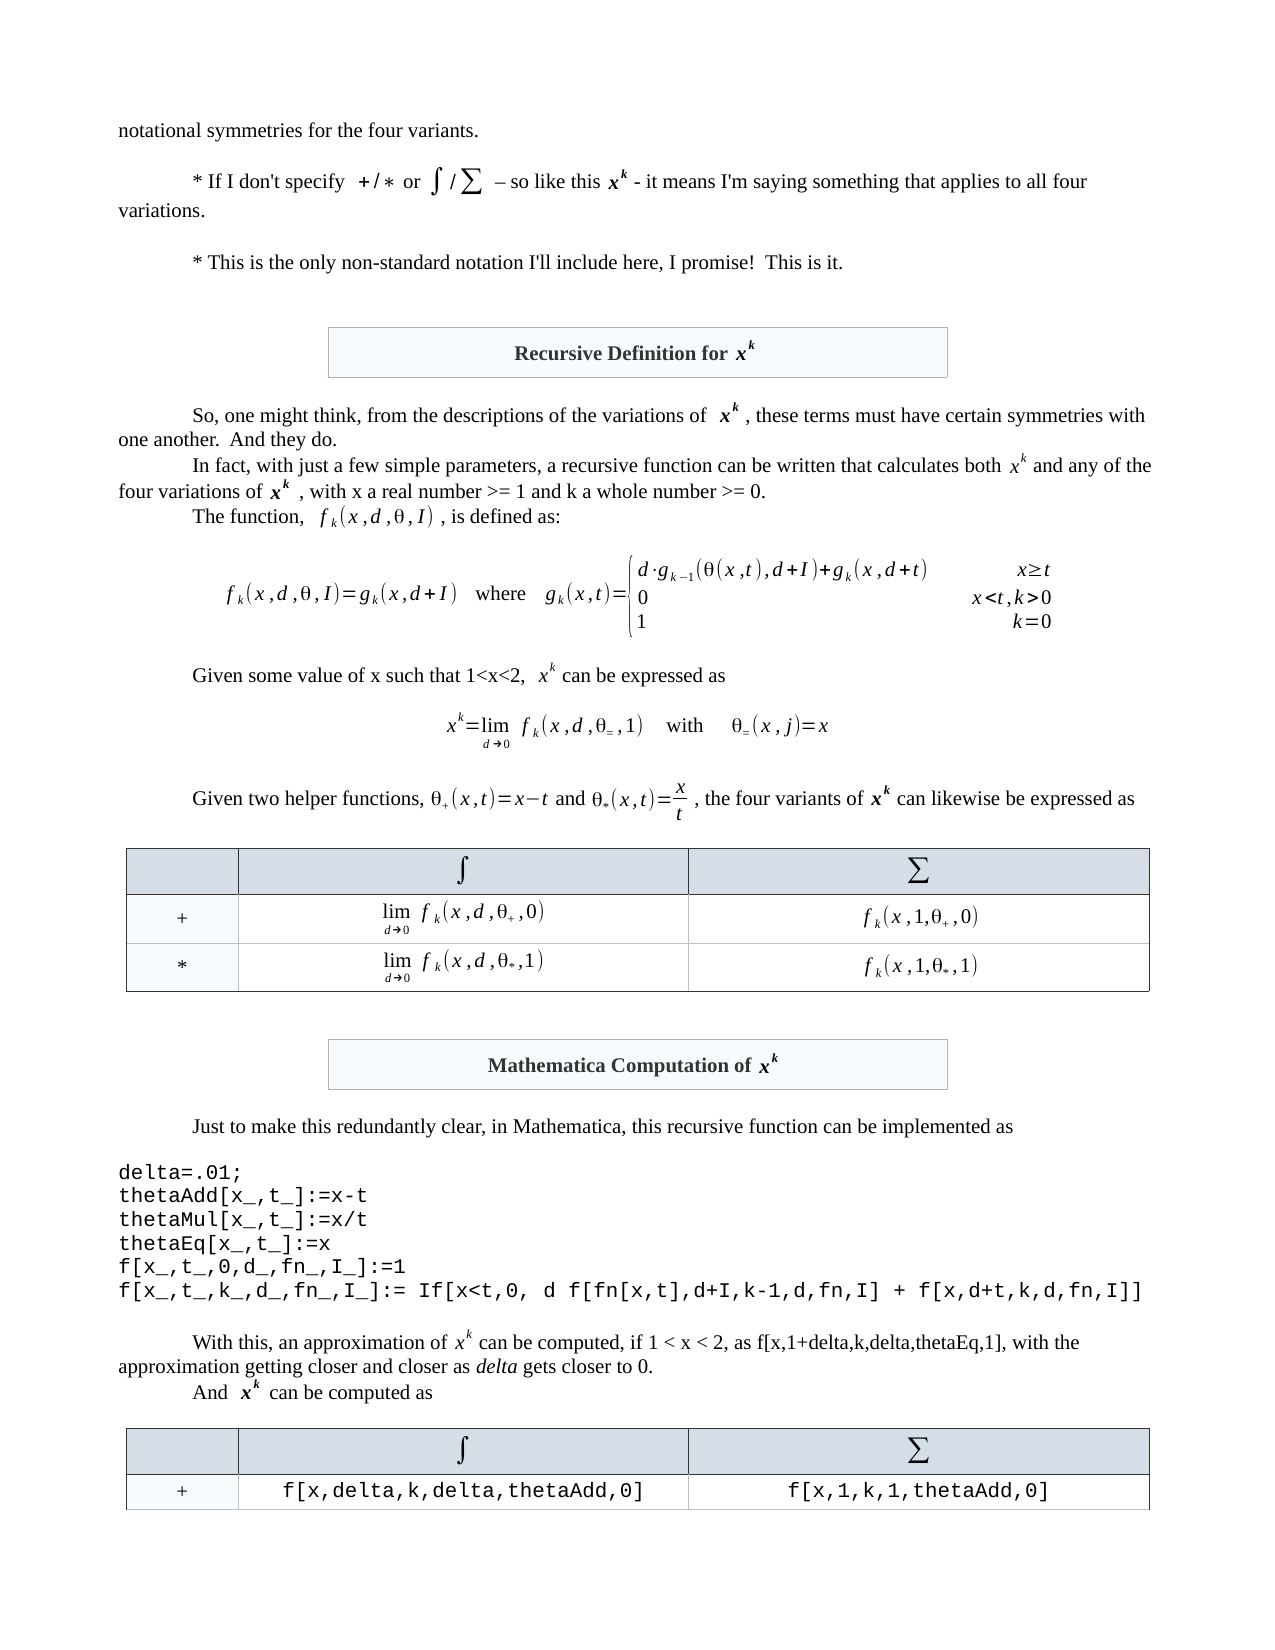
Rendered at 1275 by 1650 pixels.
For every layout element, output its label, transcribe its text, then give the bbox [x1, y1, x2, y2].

table_cell + [127, 895, 238, 942]
table_header [689, 849, 1149, 894]
table_cell [689, 944, 1149, 991]
table_cell + [127, 1475, 238, 1509]
text delta=.01; [118, 1162, 1157, 1185]
table_cell * [127, 944, 238, 991]
text * This is the only non-standard notation I'll include here, I promise! This is it. [118, 250, 1157, 274]
text thetaAdd[x_,t_]:=x-t [118, 1185, 1157, 1209]
table_header [239, 849, 688, 894]
table_cell [689, 895, 1149, 942]
text Given two helper functions,and, the four variants ofcan likewise be expressed as [118, 775, 1157, 824]
table_cell [239, 895, 688, 942]
text And can be computed as [118, 1378, 1157, 1404]
text thetaMul[x_,t_]:=x/t [118, 1209, 1157, 1233]
table_header [127, 1429, 238, 1474]
text Mathematica Computation of [329, 1040, 947, 1089]
text f[x_,t_,0,d_,fn_,I_]:=1 [118, 1256, 1157, 1280]
text notational symmetries for the four variants. [118, 118, 1157, 142]
text So, one might think, from the descriptions of the variations of , these terms must have certain symmetries with one another. And they do. [118, 401, 1157, 451]
text thetaEq[x_,t_]:=x [118, 1233, 1157, 1256]
text In fact, with just a few simple parameters, a recursive function can be written that calculates bothand any of the four variations of, with x a real number >= 1 and k a whole number >= 0. [118, 451, 1157, 503]
table_cell [239, 944, 688, 991]
table_cell f[x,delta,k,delta,thetaAdd,0] [239, 1475, 688, 1509]
text * If I don't specify or– so like this- it means I'm saying something that applies to all four variations. [118, 166, 1157, 222]
text The function, , is defined as: [118, 503, 1157, 531]
table_header [239, 1429, 688, 1474]
text Recursive Definition for [329, 328, 947, 377]
text Just to make this redundantly clear, in Mathematica, this recursive function can be implemented as [118, 1113, 1157, 1138]
text Given some value of x such that 1<x<2, can be expressed as [118, 661, 1157, 687]
text With this, an approximation ofcan be computed, if 1 < x < 2, as f[x,1+delta,k,delta,thetaEq,1], with the approximation getting closer and closer as delta gets closer to 0. [118, 1328, 1157, 1378]
table_cell f[x,1,k,1,thetaAdd,0] [689, 1475, 1149, 1509]
table_header [689, 1429, 1149, 1474]
table_header [127, 849, 238, 894]
text f[x_,t_,k_,d_,fn_,I_]:= If[x<t,0, d f[fn[x,t],d+I,k-1,d,fn,I] + f[x,d+t,k,d,fn,I]] [118, 1280, 1157, 1303]
